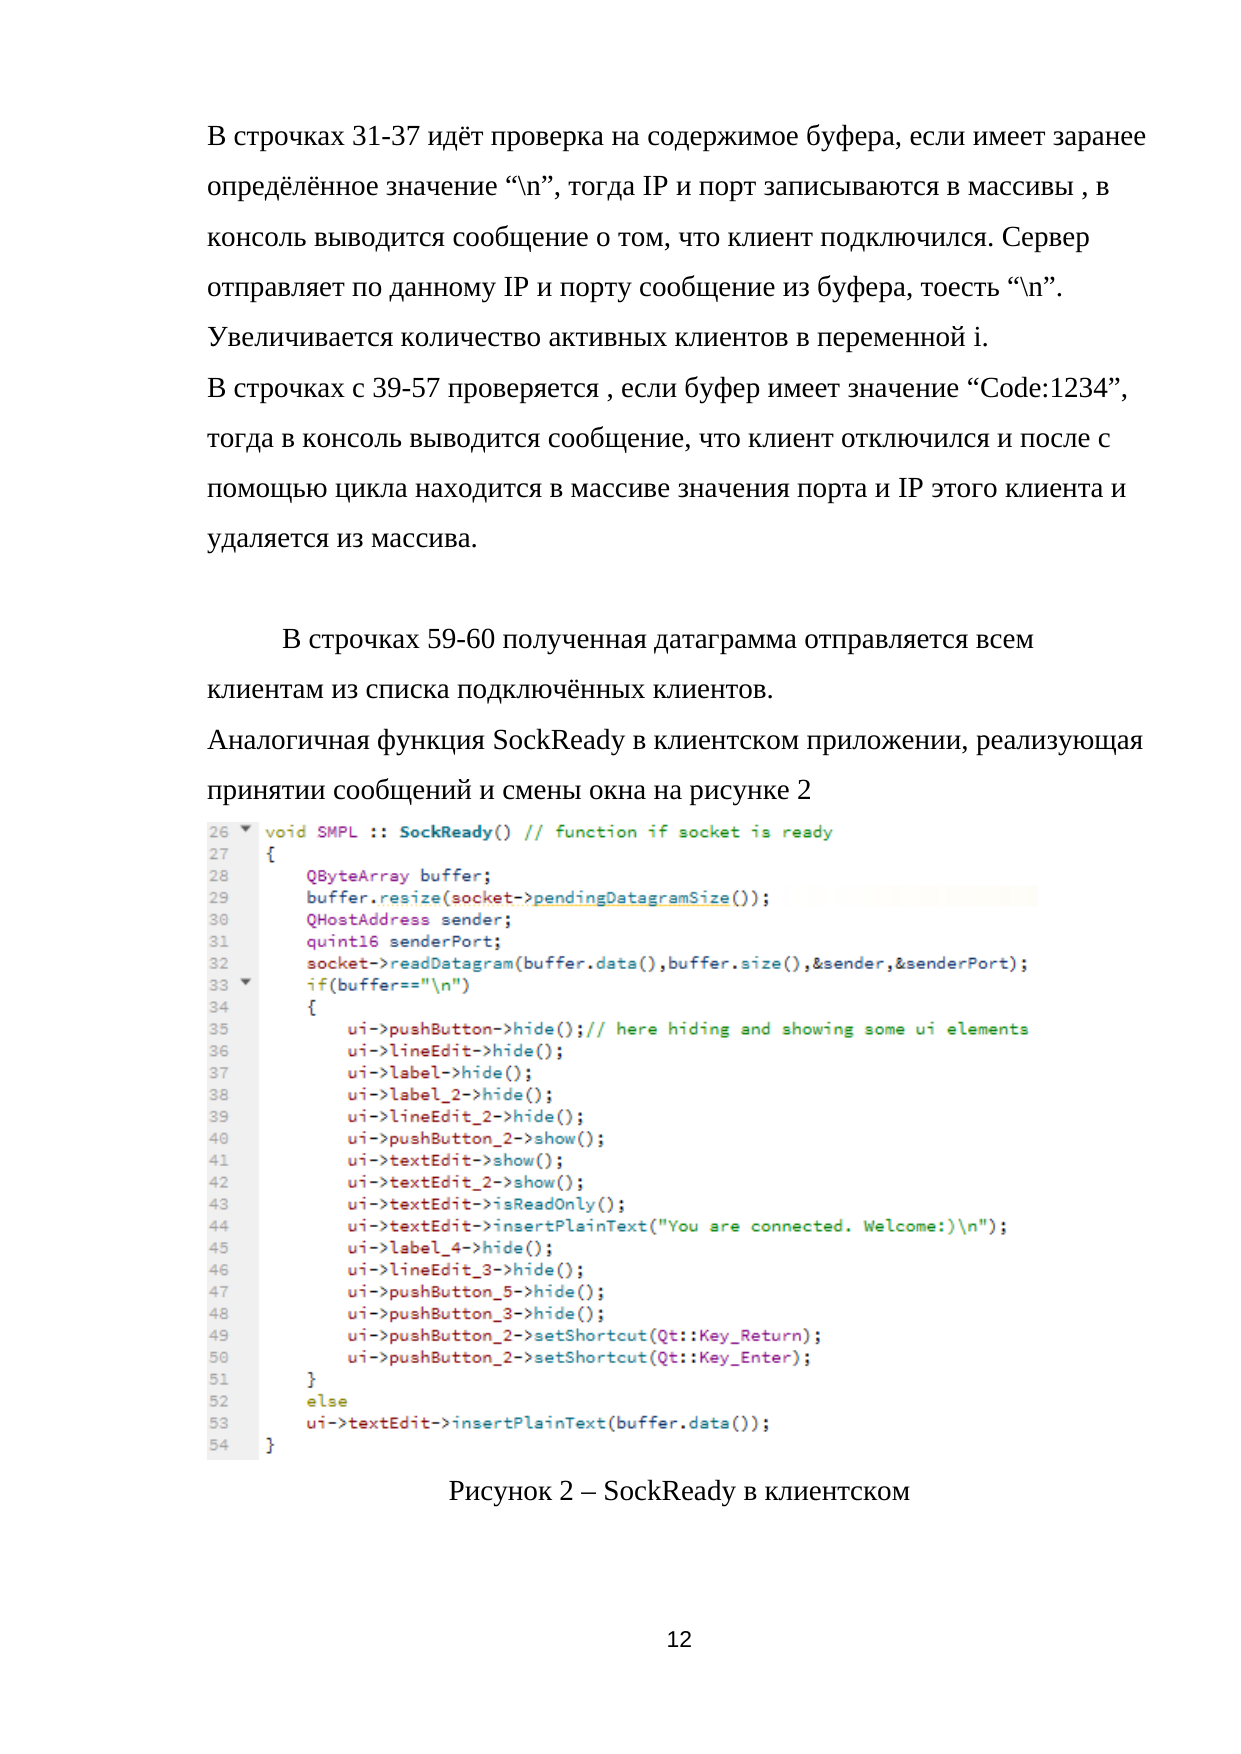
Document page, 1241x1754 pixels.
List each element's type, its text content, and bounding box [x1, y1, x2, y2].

picture [206, 822, 1038, 1460]
text В строчках 59-60 полученная датаграмма отправляется всем клиентам из списка подключённых клиентов. [207, 621, 1152, 705]
text В строчках 31-37 идёт проверка на содержимое буфера, если имеет заранее опредёлённое значение “\n”, тогда IP и порт записываются в массивы , в консоль выводится сообщение о том, что клиент подключился. Сервер отправляет по данному IP и порту сообщение из буфера, тоесть “\n”. Увеличивается количество активных клиентов в переменной i. [207, 118, 1152, 353]
text Аналогичная функция SockReady в клиентском приложении, реализующая принятии сообщений и смены окна на рисунке 2 [207, 722, 1152, 806]
text В строчках с 39-57 проверяется , если буфер имеет значение “Code:1234”, тогда в консоль выводится сообщение, что клиент отключился и после с помощью цикла находится в массиве значения порта и IP этого клиента и удаляется из массива. [207, 370, 1152, 554]
text Рисунок 2 – SockReady в клиентском [207, 1473, 1152, 1507]
